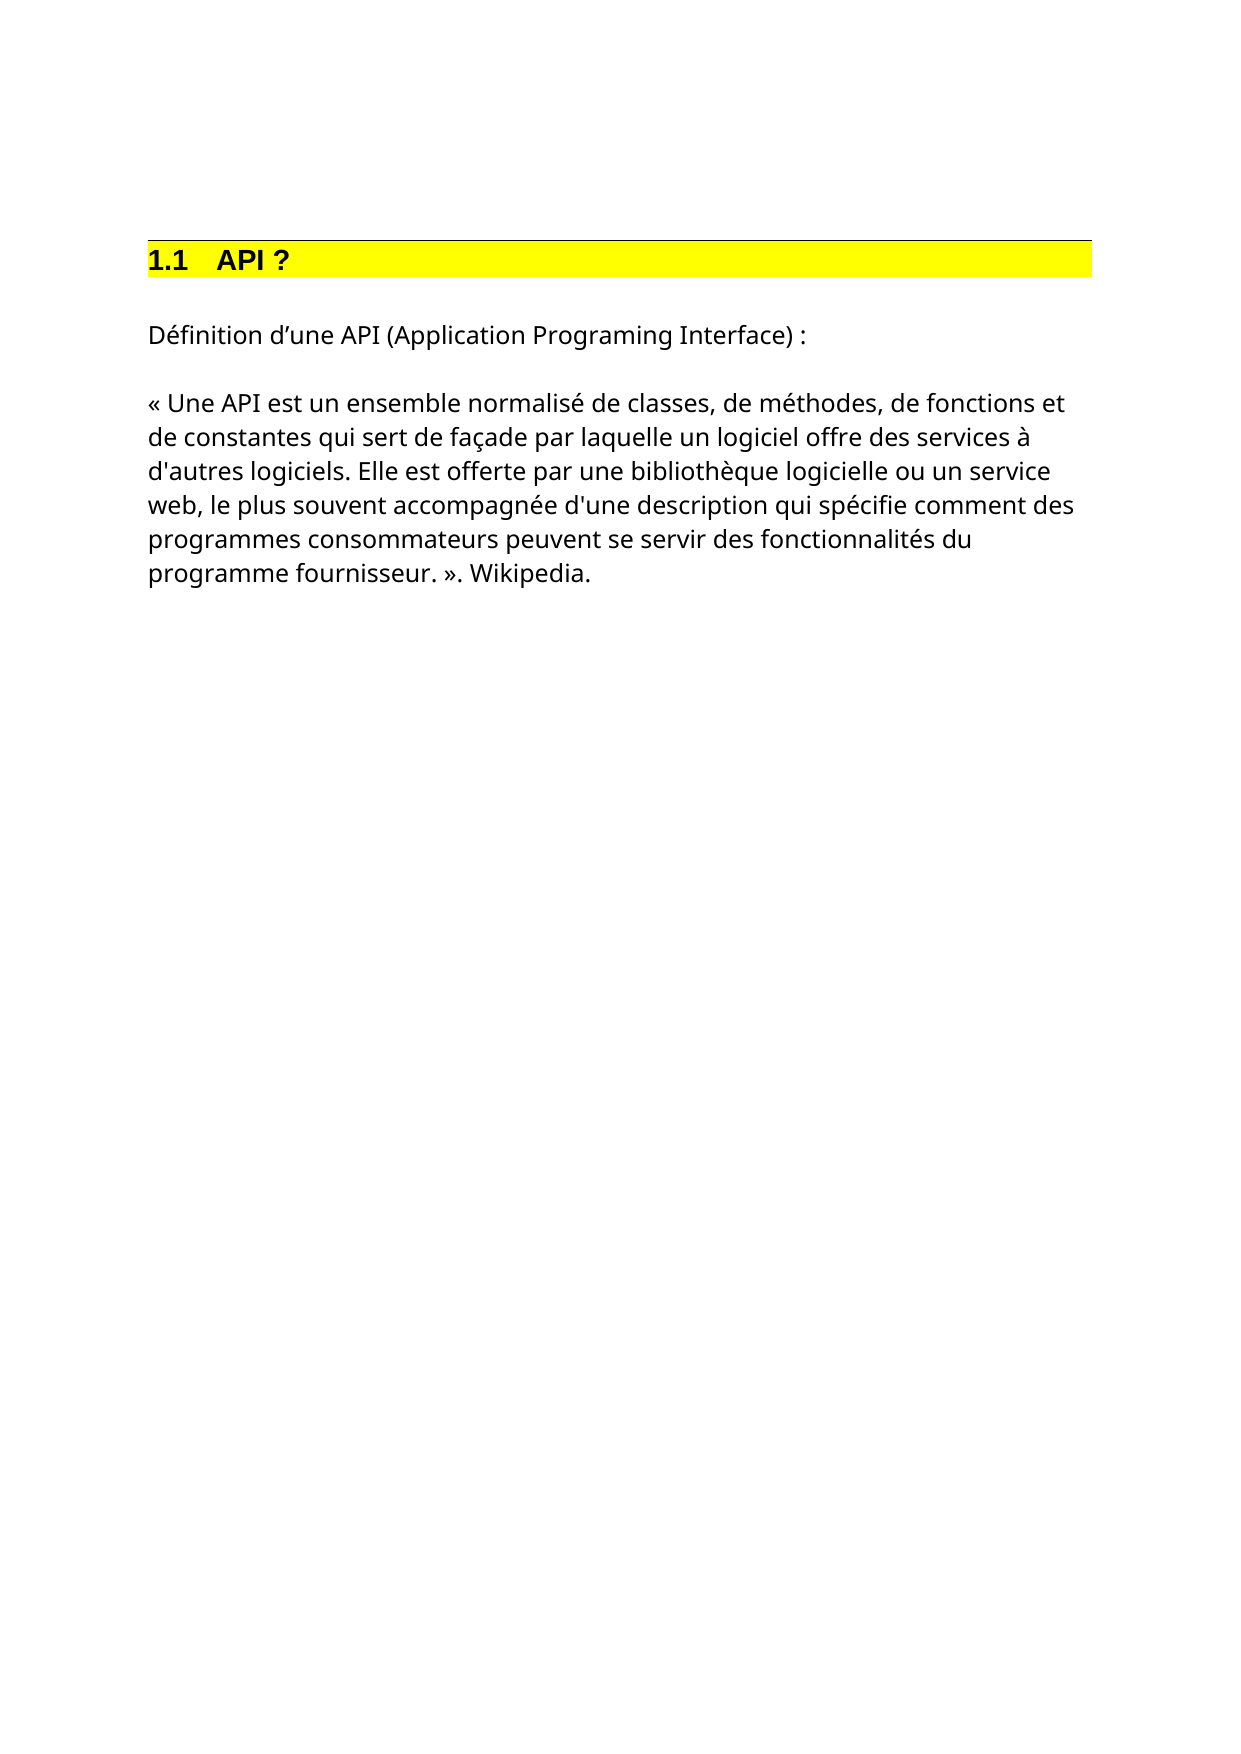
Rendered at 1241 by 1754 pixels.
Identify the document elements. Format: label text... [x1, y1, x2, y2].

text Définition d’une API (Application Programing Interface) : [148, 317, 1092, 351]
text « Une API est un ensemble normalisé de classes, de méthodes, de fonctions et de constantes qui sert de façade par laquelle un logiciel offre des services à d'autres logiciels. Elle est offerte par une bibliothèque logicielle ou un service web, le plus souvent accompagnée d'une description qui spécifie comment des programmes consommateurs peuvent se servir des fonctionnalités du programme fournisseur. ». Wikipedia. [148, 385, 1092, 590]
subtitle API ? [148, 241, 1092, 277]
